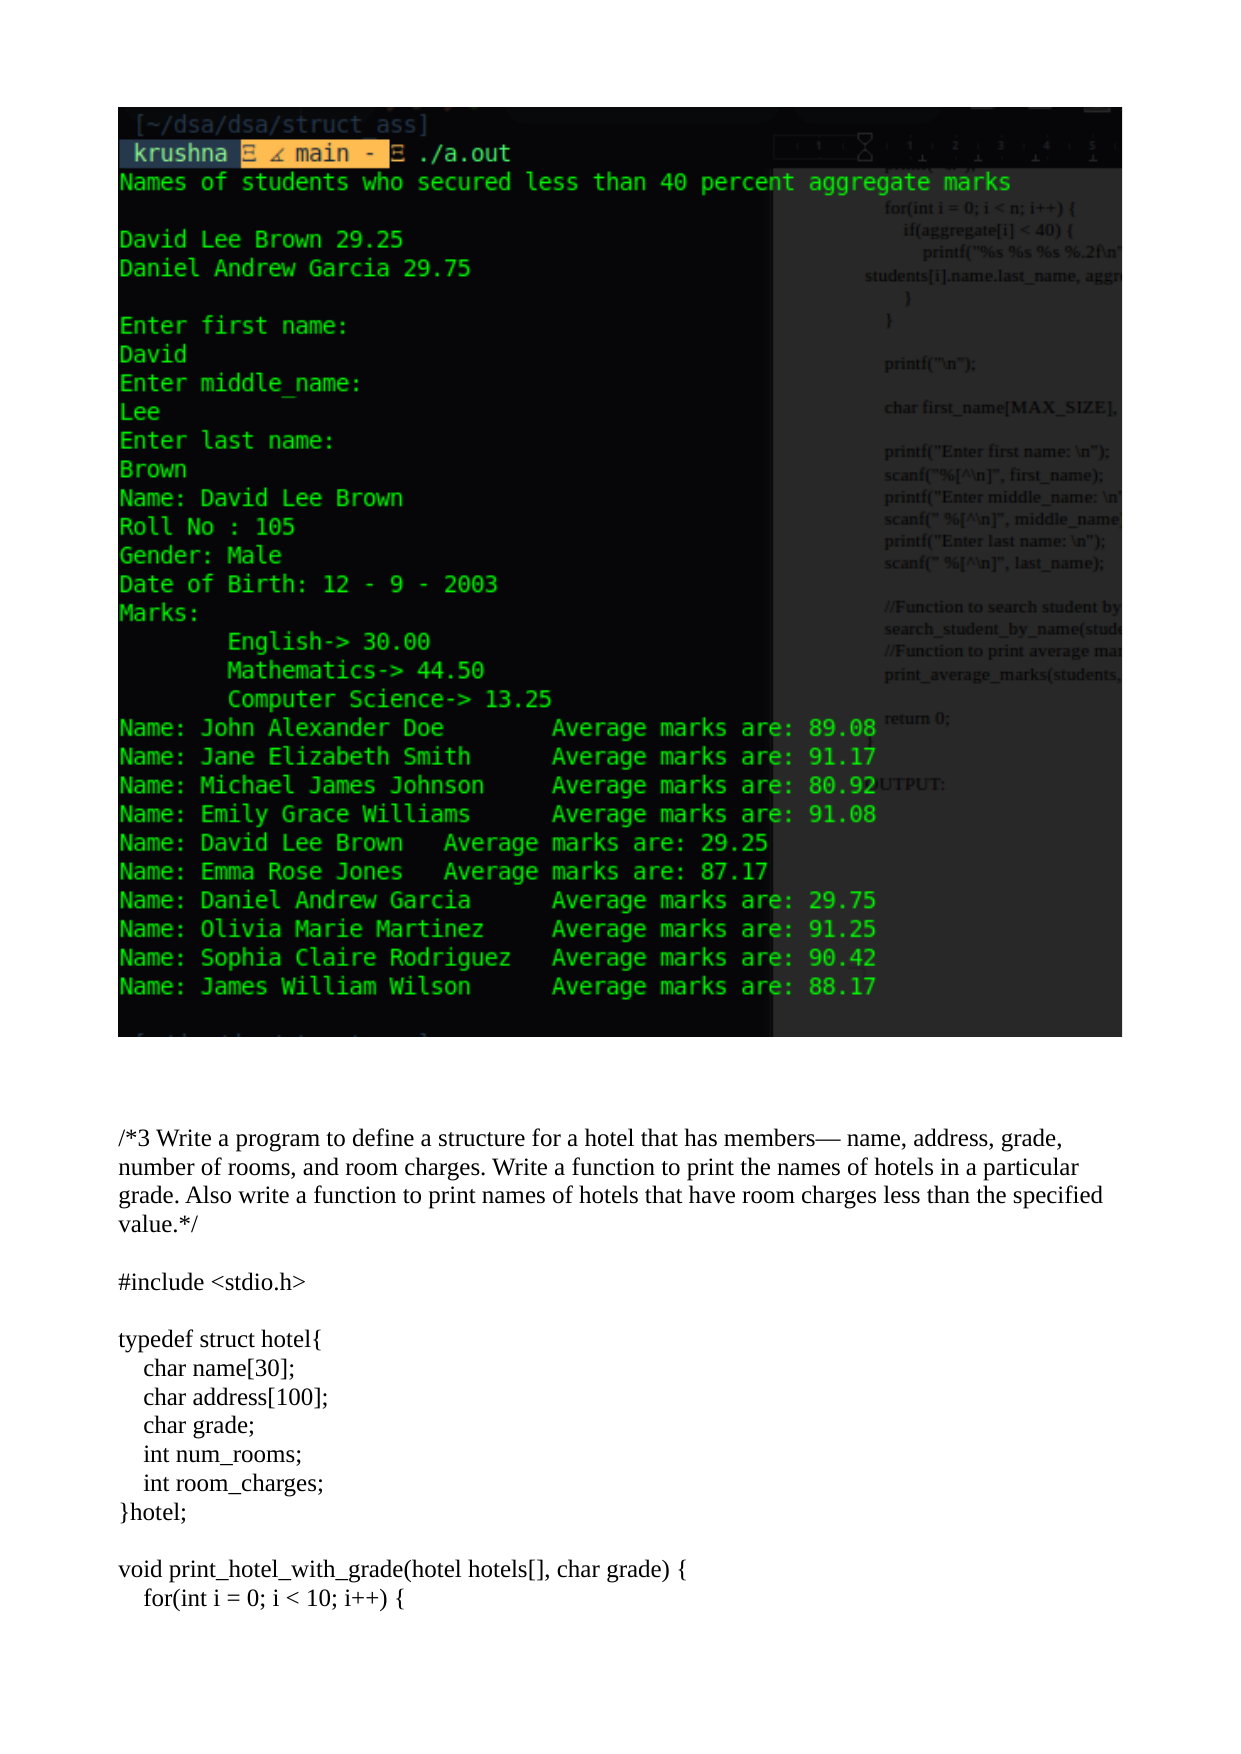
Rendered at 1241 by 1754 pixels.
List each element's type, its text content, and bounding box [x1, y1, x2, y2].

text void print_hotel_with_grade(hotel hotels[], char grade) { [118, 1554, 1122, 1583]
text #include <stdio.h> [118, 1267, 1122, 1296]
text char name[30]; [118, 1353, 1122, 1382]
text int num_rooms; [118, 1439, 1122, 1468]
picture [118, 107, 1123, 1037]
text /*3 Write a program to define a structure for a hotel that has members— name, address, grade, number of rooms, and room charges. Write a function to print the names of hotels in a particular grade. Also write a function to print names of hotels that have room charges less than the specified value.*/ [118, 1123, 1122, 1238]
text typedef struct hotel{ [118, 1324, 1122, 1353]
text char grade; [118, 1411, 1122, 1439]
text }hotel; [118, 1497, 1122, 1526]
text char address[100]; [118, 1382, 1122, 1411]
text int room_charges; [118, 1468, 1122, 1497]
text for(int i = 0; i < 10; i++) { [118, 1583, 1122, 1612]
